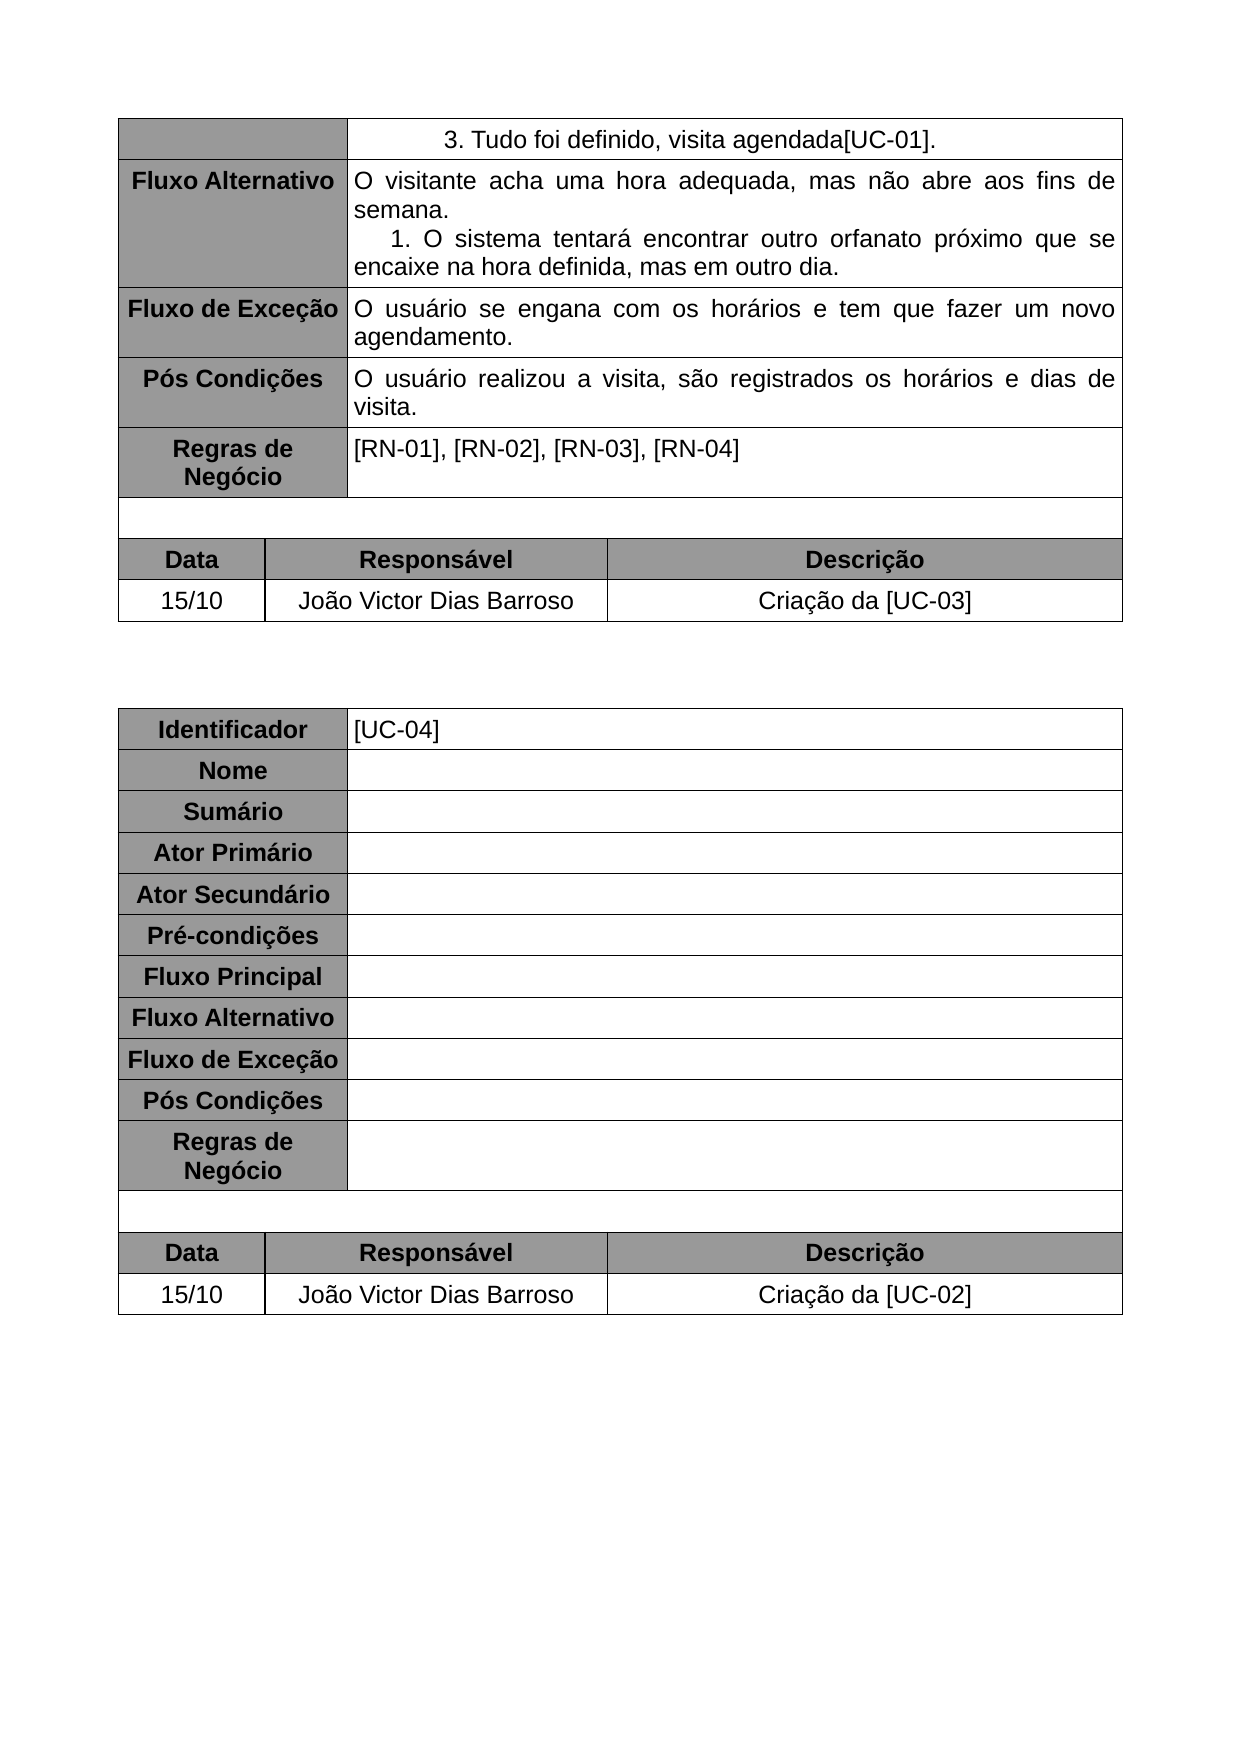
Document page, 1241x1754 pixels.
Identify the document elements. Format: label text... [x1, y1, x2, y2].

table_cell [348, 915, 1122, 955]
table_cell [348, 791, 1122, 832]
table_cell Nome [119, 750, 347, 790]
table_cell [119, 119, 347, 159]
table_cell Ator Secundário [119, 874, 347, 914]
table_cell [119, 498, 1122, 538]
table_cell Fluxo de Exceção [119, 1039, 347, 1079]
table_cell [348, 998, 1122, 1038]
table_cell [348, 1121, 1122, 1190]
table_cell João Victor Dias Barroso [266, 580, 607, 621]
table_cell Regras de Negócio [119, 1121, 347, 1190]
table_cell O visitante acha uma hora adequada, mas não abre aos fins de semana. 1. O sistema tentará encontrar outro orfanato próximo que se encaixe na hora definida, mas em outro dia. [348, 160, 1122, 287]
table_cell O usuário realizou a visita, são registrados os horários e dias de visita. [348, 358, 1122, 427]
table_cell Fluxo Alternativo [119, 998, 347, 1038]
table_cell [348, 750, 1122, 790]
table_cell Fluxo Alternativo [119, 160, 347, 287]
table_cell Criação da [UC-02] [608, 1274, 1122, 1314]
table_header [UC-04] [348, 709, 1122, 749]
table_cell 15/10 [119, 1274, 264, 1314]
table_cell [RN-01]­, [RN-02], [RN-03], [RN-04] [348, 428, 1122, 497]
table_cell Criação da [UC-03] [608, 580, 1122, 621]
table_cell Regras de Negócio [119, 428, 347, 497]
table_cell Descrição [608, 539, 1122, 579]
table_cell Pós Condições [119, 358, 347, 427]
table_cell [348, 874, 1122, 914]
table_cell Responsável [266, 539, 607, 579]
table_cell João Victor Dias Barroso [266, 1274, 607, 1314]
table_cell Data [119, 1233, 264, 1273]
table_cell [348, 1080, 1122, 1120]
table_cell O usuário se engana com os horários e tem que fazer um novo agendamento. [348, 288, 1122, 357]
table_cell 15/10 [119, 580, 264, 621]
table_cell [348, 956, 1122, 997]
table_cell Sumário [119, 791, 347, 832]
table_cell Data [119, 539, 264, 579]
table_header Identificador [119, 709, 347, 749]
table_cell Ator Primário [119, 833, 347, 873]
table_cell Responsável [266, 1233, 607, 1273]
table_cell Fluxo Principal [119, 956, 347, 997]
table_cell 3. Tudo foi definido, visita agendada[UC-01]. [348, 119, 1122, 159]
table_cell Fluxo de Exceção [119, 288, 347, 357]
table_cell [348, 833, 1122, 873]
table_cell Descrição [608, 1233, 1122, 1273]
table_cell [119, 1191, 1122, 1232]
table_cell Pré-condições [119, 915, 347, 955]
table_cell [348, 1039, 1122, 1079]
table_cell Pós Condições [119, 1080, 347, 1120]
